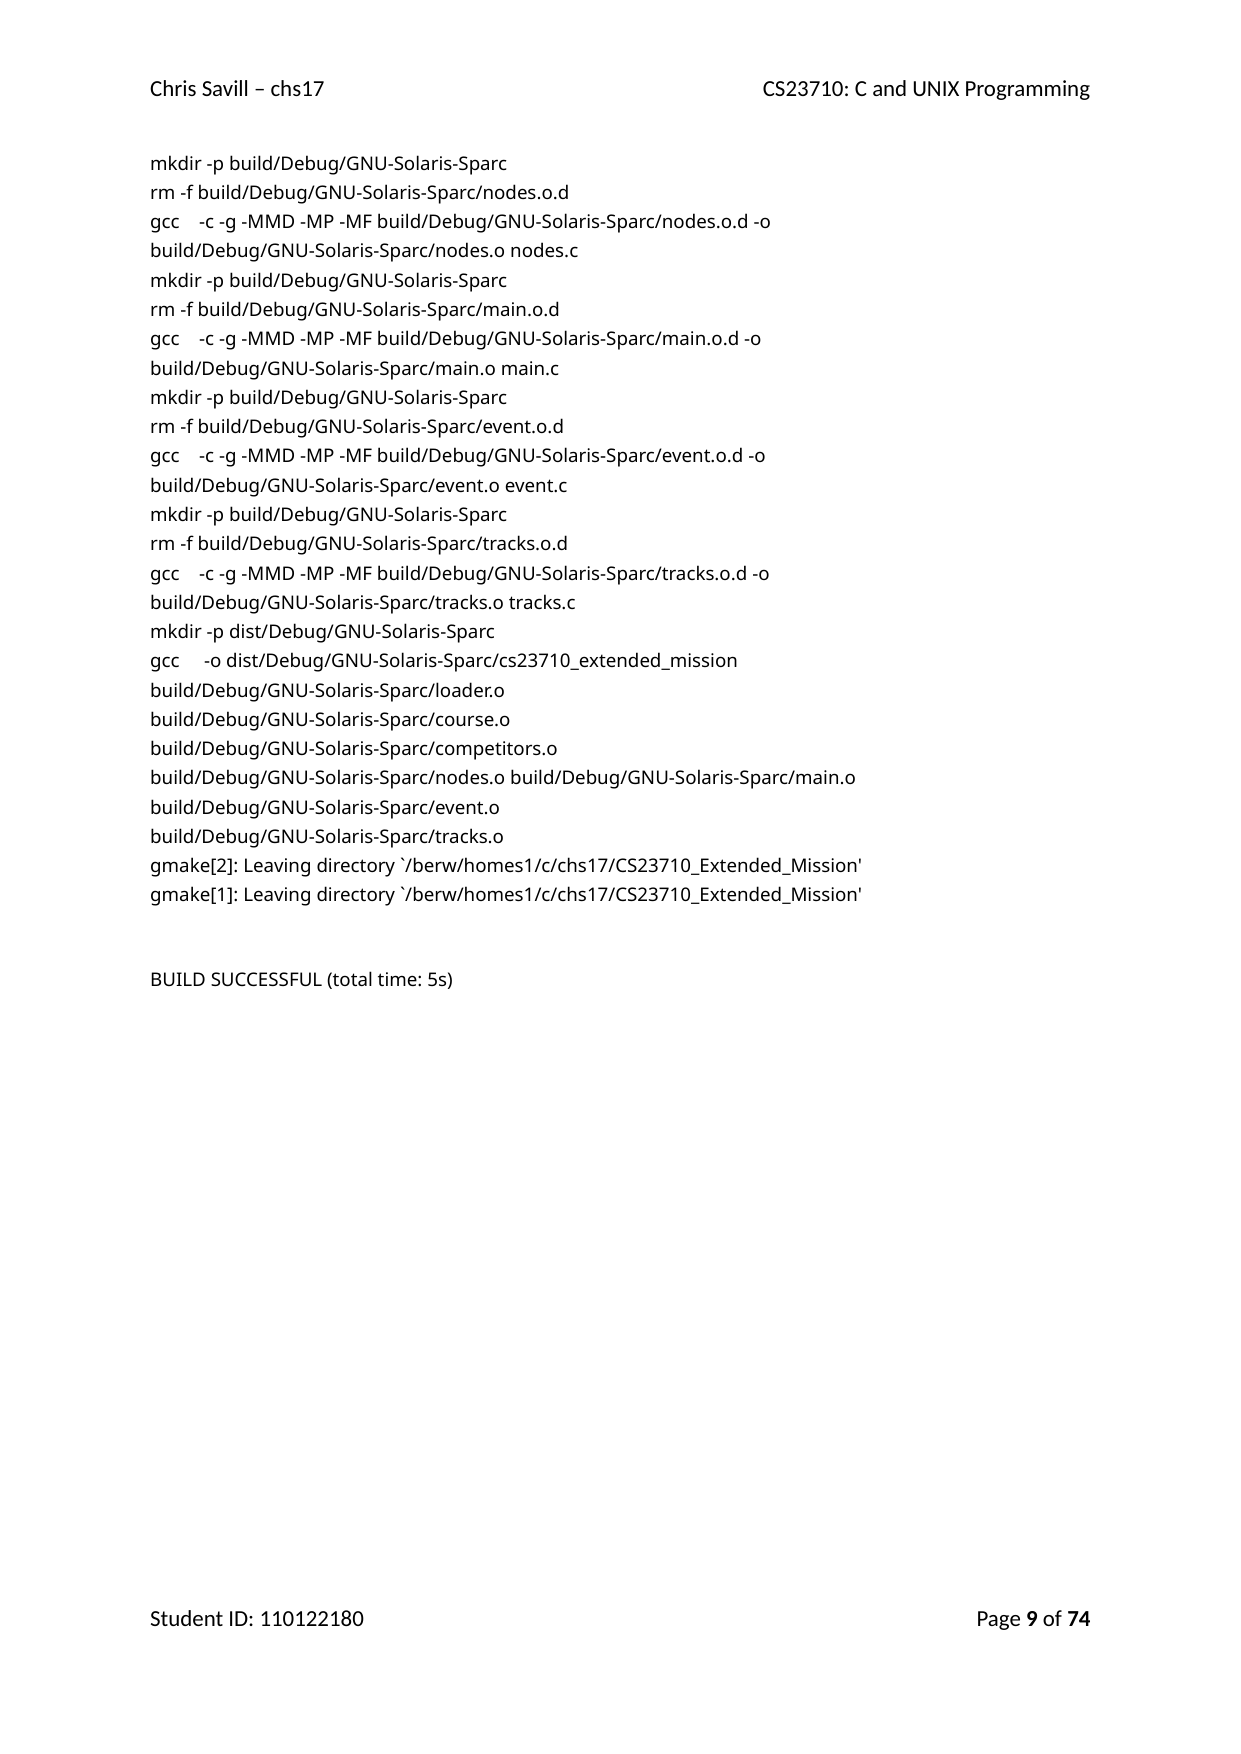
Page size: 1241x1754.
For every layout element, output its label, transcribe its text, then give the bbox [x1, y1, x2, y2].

text mkdir -p build/Debug/GNU-Solaris-Sparc [150, 501, 1090, 527]
text build/Debug/GNU-Solaris-Sparc/tracks.o tracks.c [150, 589, 1090, 614]
text rm -f build/Debug/GNU-Solaris-Sparc/tracks.o.d [150, 531, 1090, 556]
text rm -f build/Debug/GNU-Solaris-Sparc/main.o.d [150, 296, 1090, 322]
text build/Debug/GNU-Solaris-Sparc/event.o [150, 794, 1090, 819]
text gcc -c -g -MMD -MP -MF build/Debug/GNU-Solaris-Sparc/main.o.d -o [150, 326, 1090, 351]
text build/Debug/GNU-Solaris-Sparc/competitors.o [150, 735, 1090, 761]
text gcc -c -g -MMD -MP -MF build/Debug/GNU-Solaris-Sparc/event.o.d -o [150, 443, 1090, 468]
text gcc -c -g -MMD -MP -MF build/Debug/GNU-Solaris-Sparc/nodes.o.d -o [150, 208, 1090, 234]
text gmake[1]: Leaving directory `/berw/homes1/c/chs17/CS23710_Extended_Mission' [150, 882, 1090, 907]
text mkdir -p build/Debug/GNU-Solaris-Sparc [150, 267, 1090, 293]
text build/Debug/GNU-Solaris-Sparc/loader.o [150, 677, 1090, 702]
text build/Debug/GNU-Solaris-Sparc/event.o event.c [150, 472, 1090, 497]
text BUILD SUCCESSFUL (total time: 5s) [150, 967, 1090, 992]
text build/Debug/GNU-Solaris-Sparc/nodes.o build/Debug/GNU-Solaris-Sparc/main.o [150, 765, 1090, 790]
text gmake[2]: Leaving directory `/berw/homes1/c/chs17/CS23710_Extended_Mission' [150, 852, 1090, 878]
text gcc -c -g -MMD -MP -MF build/Debug/GNU-Solaris-Sparc/tracks.o.d -o [150, 560, 1090, 585]
text build/Debug/GNU-Solaris-Sparc/course.o [150, 706, 1090, 732]
text mkdir -p build/Debug/GNU-Solaris-Sparc [150, 150, 1090, 176]
text gcc -o dist/Debug/GNU-Solaris-Sparc/cs23710_extended_mission [150, 648, 1090, 673]
text rm -f build/Debug/GNU-Solaris-Sparc/nodes.o.d [150, 179, 1090, 205]
text rm -f build/Debug/GNU-Solaris-Sparc/event.o.d [150, 413, 1090, 439]
text build/Debug/GNU-Solaris-Sparc/nodes.o nodes.c [150, 238, 1090, 263]
text mkdir -p dist/Debug/GNU-Solaris-Sparc [150, 618, 1090, 644]
text mkdir -p build/Debug/GNU-Solaris-Sparc [150, 384, 1090, 410]
text build/Debug/GNU-Solaris-Sparc/tracks.o [150, 823, 1090, 849]
text build/Debug/GNU-Solaris-Sparc/main.o main.c [150, 355, 1090, 380]
